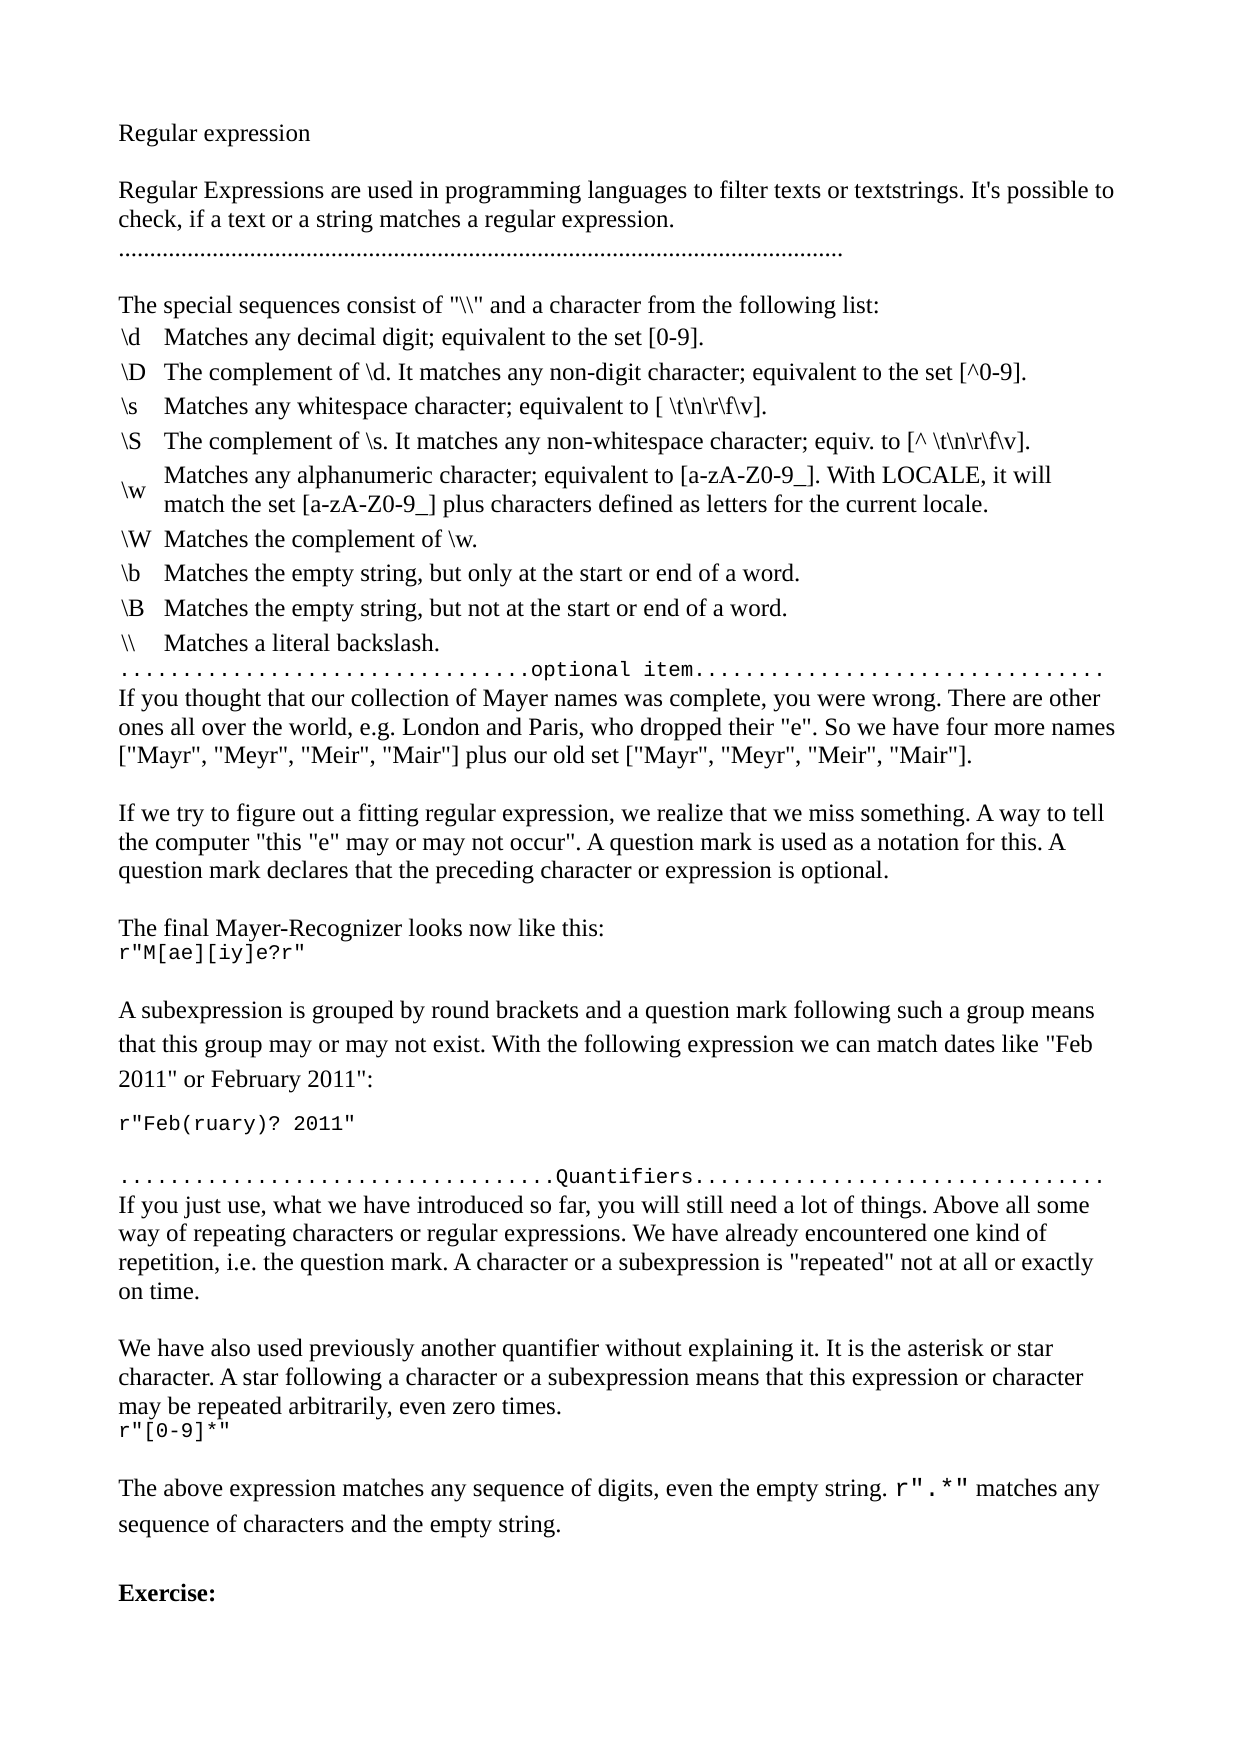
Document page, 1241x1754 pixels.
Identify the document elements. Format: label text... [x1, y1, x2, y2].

text .................................................................................................................... [118, 233, 1122, 262]
text ...................................Quantifiers................................. [118, 1166, 1122, 1190]
table_cell The complement of \s. It matches any non-whitespace character; equiv. to [^ \t\n\r\f\v]. [161, 423, 1122, 458]
text Regular expression [118, 118, 1122, 147]
text .................................optional item................................. [118, 659, 1122, 683]
table_cell Matches any whitespace character; equivalent to [ \t\n\r\f\v]. [161, 389, 1122, 423]
table_cell \b [118, 556, 161, 590]
text A subexpression is grouped by round brackets and a question mark following such a group means that this group may or may not exist. With the following expression we can match dates like "Feb 2011" or February 2011": [118, 995, 1122, 1093]
table_cell The complement of \d. It matches any non-digit character; equivalent to the set [^0-9]. [161, 354, 1122, 388]
table_cell Matches the complement of \w. [161, 521, 1122, 556]
table_cell Matches a literal backslash. [161, 625, 1122, 659]
table_header Matches any decimal digit; equivalent to the set [0-9]. [161, 319, 1122, 354]
table_cell \\ [118, 625, 161, 659]
table_header \d [118, 319, 161, 354]
table_cell \D [118, 354, 161, 388]
table_cell \S [118, 423, 161, 458]
text r"[0-9]*" [118, 1420, 1122, 1443]
table_cell \w [118, 458, 161, 521]
table_cell Matches the empty string, but only at the start or end of a word. [161, 556, 1122, 590]
text Regular Expressions are used in programming languages to filter texts or textstrings. It's possible to check, if a text or a string matches a regular expression. [118, 176, 1122, 233]
text If you just use, what we have introduced so far, you will still need a lot of things. Above all some way of repeating characters or regular expressions. We have already encountered one kind of repetition, i.e. the question mark. A character or a subexpression is "repeated" not at all or exactly on time. We have also used previously another quantifier without explaining it. It is the asterisk or star character. A star following a character or a subexpression means that this expression or character may be repeated arbitrarily, even zero times. [118, 1190, 1122, 1420]
table_cell \W [118, 521, 161, 556]
table_cell \B [118, 590, 161, 625]
text The above expression matches any sequence of digits, even the empty string. r".*" matches any sequence of characters and the empty string. Exercise: [118, 1473, 1122, 1607]
text The special sequences consist of "\\" and a character from the following list: [118, 291, 1122, 319]
text If you thought that our collection of Mayer names was complete, you were wrong. There are other ones all over the world, e.g. London and Paris, who dropped their "e". So we have four more names ["Mayr", "Meyr", "Meir", "Mair"] plus our old set ["Mayr", "Meyr", "Meir", "Mair"]. If we try to figure out a fitting regular expression, we realize that we miss something. A way to tell the computer "this "e" may or may not occur". A question mark is used as a notation for this. A question mark declares that the preceding character or expression is optional. The final Mayer-Recognizer looks now like this: [118, 683, 1122, 942]
table_cell \s [118, 389, 161, 423]
text r"M[ae][iy]e?r" [118, 942, 1122, 965]
text r"Feb(ruary)? 2011" [118, 1113, 1122, 1137]
table_cell Matches any alphanumeric character; equivalent to [a-zA-Z0-9_]. With LOCALE, it will match the set [a-zA-Z0-9_] plus characters defined as letters for the current locale. [161, 458, 1122, 521]
table_cell Matches the empty string, but not at the start or end of a word. [161, 590, 1122, 625]
